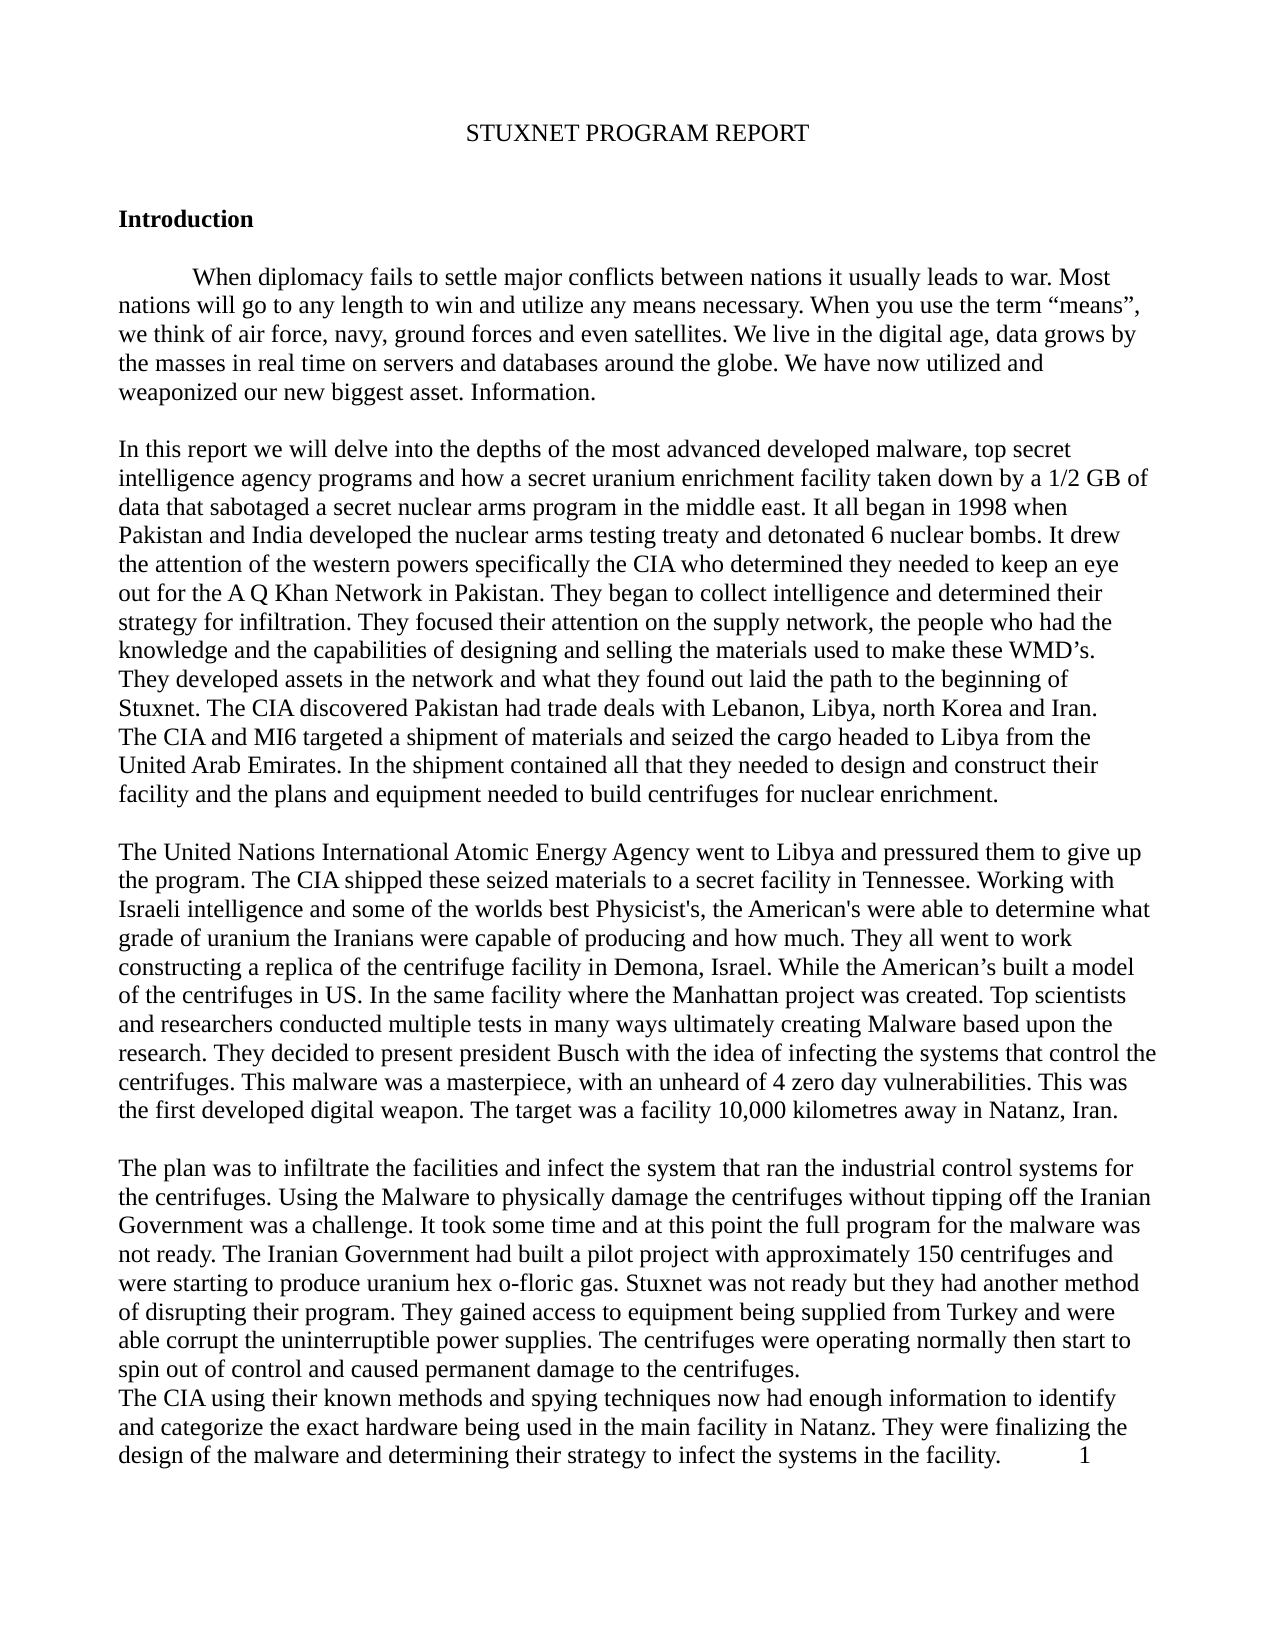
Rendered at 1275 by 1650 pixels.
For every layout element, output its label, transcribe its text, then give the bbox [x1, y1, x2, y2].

text The CIA using their known methods and spying techniques now had enough information to identify and categorize the exact hardware being used in the main facility in Natanz. They were finalizing the design of the malware and determining their strategy to infect the systems in the facility. 1 [118, 1383, 1157, 1469]
text They developed assets in the network and what they found out laid the path to the beginning of Stuxnet. The CIA discovered Pakistan had trade deals with Lebanon, Libya, north Korea and Iran. [118, 664, 1157, 722]
text Introduction [118, 204, 1157, 233]
text STUXNET PROGRAM REPORT [118, 118, 1157, 147]
text When diplomacy fails to settle major conflicts between nations it usually leads to war. Most nations will go to any length to win and utilize any means necessary. When you use the term “means”, we think of air force, navy, ground forces and even satellites. We live in the digital age, data grows by the masses in real time on servers and databases around the globe. We have now utilized and weaponized our new biggest asset. Information. [118, 262, 1157, 406]
text Israeli intelligence and some of the worlds best Physicist's, the American's were able to determine what grade of uranium the Iranians were capable of producing and how much. They all went to work constructing a replica of the centrifuge facility in Demona, Israel. While the American’s built a model of the centrifuges in US. In the same facility where the Manhattan project was created. Top scientists and researchers conducted multiple tests in many ways ultimately creating Malware based upon the research. They decided to present president Busch with the idea of infecting the systems that control the centrifuges. This malware was a masterpiece, with an unheard of 4 zero day vulnerabilities. This was the first developed digital weapon. The target was a facility 10,000 kilometres away in Natanz, Iran. [118, 894, 1157, 1124]
text The CIA and MI6 targeted a shipment of materials and seized the cargo headed to Libya from the United Arab Emirates. In the shipment contained all that they needed to design and construct their facility and the plans and equipment needed to build centrifuges for nuclear enrichment. [118, 722, 1157, 808]
text The United Nations International Atomic Energy Agency went to Libya and pressured them to give up the program. The CIA shipped these seized materials to a secret facility in Tennessee. Working with [118, 837, 1157, 894]
text In this report we will delve into the depths of the most advanced developed malware, top secret intelligence agency programs and how a secret uranium enrichment facility taken down by a 1/2 GB of data that sabotaged a secret nuclear arms program in the middle east. It all began in 1998 when Pakistan and India developed the nuclear arms testing treaty and detonated 6 nuclear bombs. It drew the attention of the western powers specifically the CIA who determined they needed to keep an eye out for the A Q Khan Network in Pakistan. They began to collect intelligence and determined their strategy for infiltration. They focused their attention on the supply network, the people who had the knowledge and the capabilities of designing and selling the materials used to make these WMD’s. [118, 434, 1157, 664]
text The plan was to infiltrate the facilities and infect the system that ran the industrial control systems for the centrifuges. Using the Malware to physically damage the centrifuges without tipping off the Iranian Government was a challenge. It took some time and at this point the full program for the malware was not ready. The Iranian Government had built a pilot project with approximately 150 centrifuges and were starting to produce uranium hex o-floric gas. Stuxnet was not ready but they had another method of disrupting their program. They gained access to equipment being supplied from Turkey and were able corrupt the uninterruptible power supplies. The centrifuges were operating normally then start to spin out of control and caused permanent damage to the centrifuges. [118, 1153, 1157, 1383]
